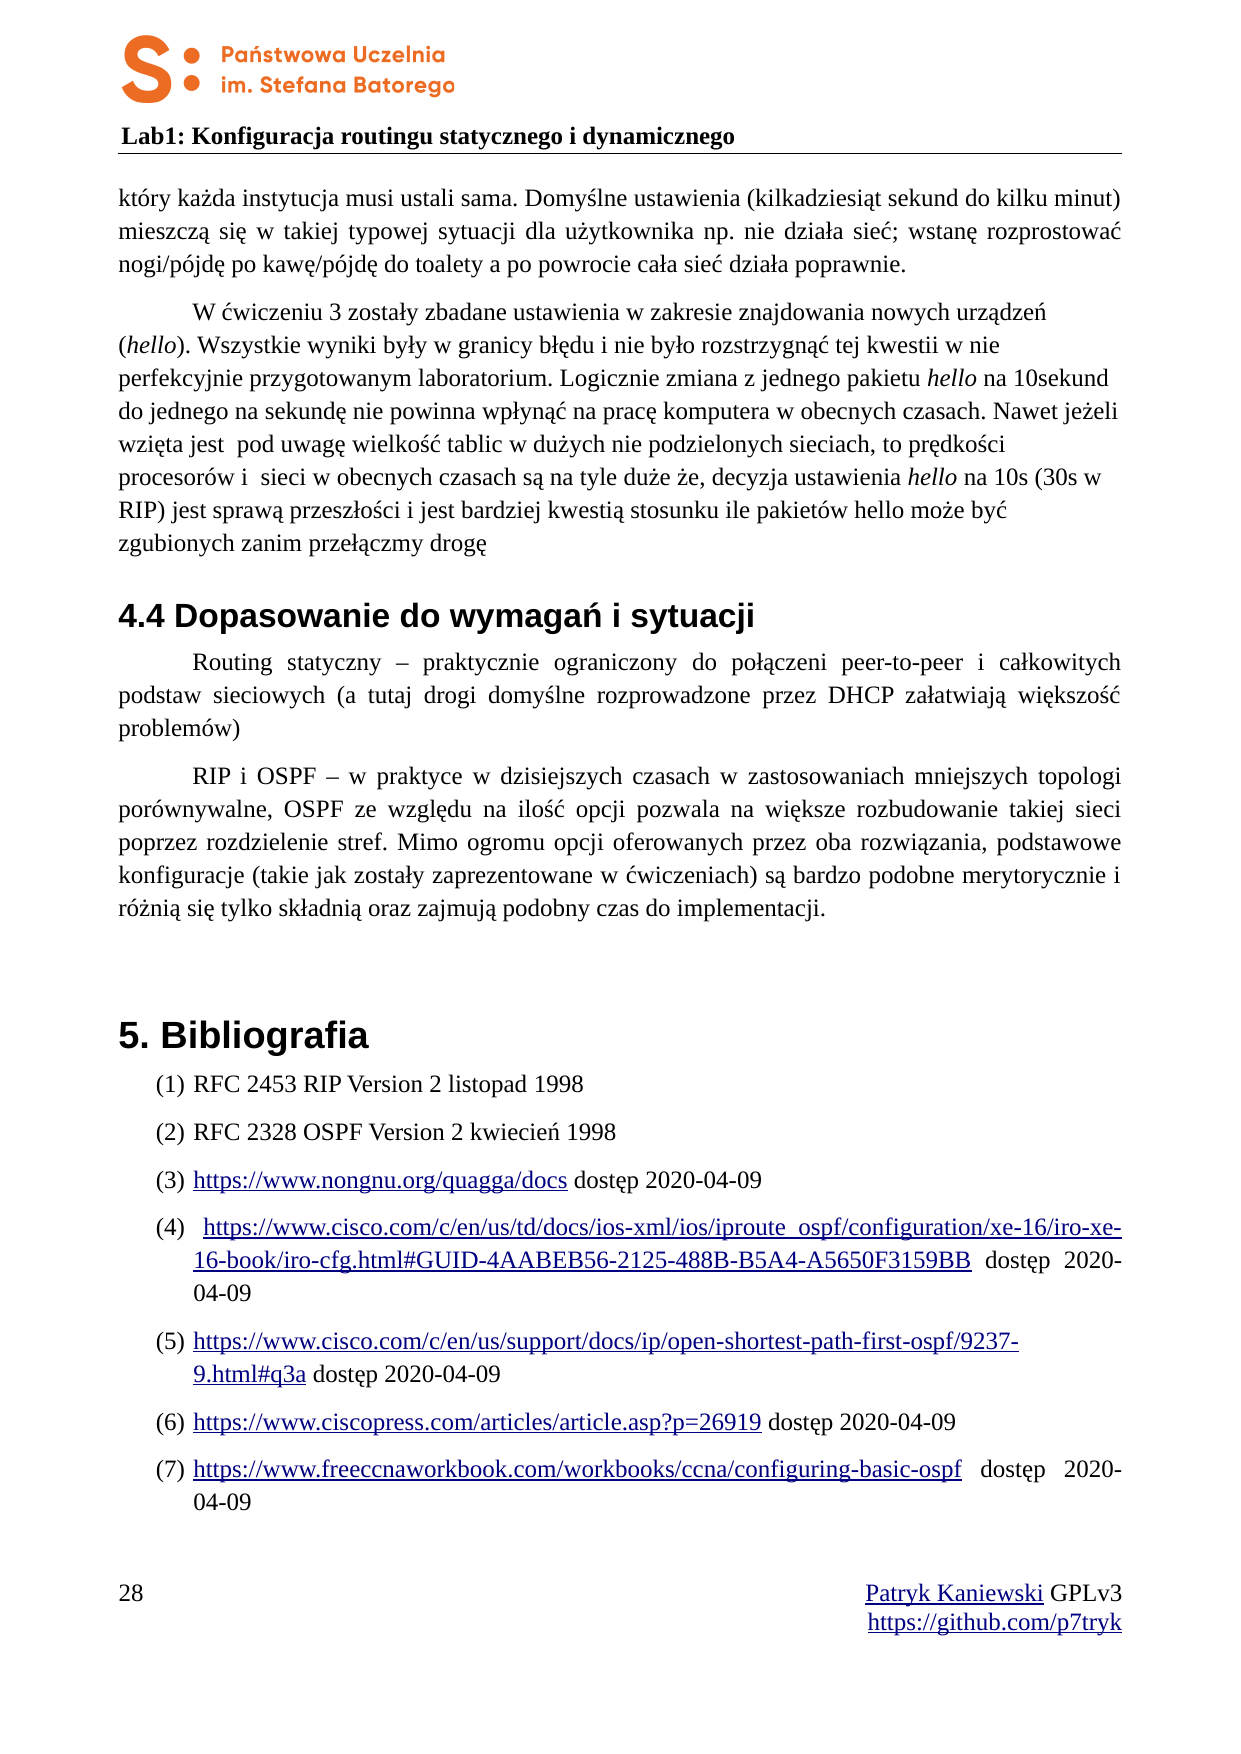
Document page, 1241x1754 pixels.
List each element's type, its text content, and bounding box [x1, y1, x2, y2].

list https://www.cisco.com/c/en/us/support/docs/ip/open-shortest-path-first-ospf/9237-9.html#q3a dostęp 2020-04-09 [156, 1326, 1122, 1388]
picture [121, 35, 455, 103]
subtitle 4.4 Dopasowanie do wymagań i sytuacji [118, 596, 1122, 635]
subtitle 5. Bibliografia [118, 1013, 1122, 1057]
list https://www.cisco.com/c/en/us/td/docs/ios-xml/ios/iproute_ospf/configuration/xe-16/iro-xe-16-book/iro-cfg.html#GUID-4AABEB56-2125-488B-B5A4-A5650F3159BB dostęp 2020-04-09 [156, 1212, 1122, 1307]
text RIP i OSPF – w praktyce w dzisiejszych czasach w zastosowaniach mniejszych topologi porównywalne, OSPF ze względu na ilość opcji pozwala na większe rozbudowanie takiej sieci poprzez rozdzielenie stref. Mimo ogromu opcji oferowanych przez oba rozwiązania, podstawowe konfiguracje (takie jak zostały zaprezentowane w ćwiczeniach) są bardzo podobne merytorycznie i różnią się tylko składnią oraz zajmują podobny czas do implementacji. [118, 761, 1122, 922]
list https://www.nongnu.org/quagga/docs dostęp 2020-04-09 [156, 1165, 1122, 1193]
text który każda instytucja musi ustali sama. Domyślne ustawienia (kilkadziesiąt sekund do kilku minut) mieszczą się w takiej typowej sytuacji dla użytkownika np. nie działa sieć; wstanę rozprostować nogi/pójdę po kawę/pójdę do toalety a po powrocie cała sieć działa poprawnie. [118, 183, 1122, 278]
list RFC 2453 RIP Version 2 listopad 1998 [156, 1069, 1122, 1098]
text W ćwiczeniu 3 zostały zbadane ustawienia w zakresie znajdowania nowych urządzeń (hello). Wszystkie wyniki były w granicy błędu i nie było rozstrzygnąć tej kwestii w nie perfekcyjnie przygotowanym laboratorium. Logicznie zmiana z jednego pakietu hello na 10sekund do jednego na sekundę nie powinna wpłynąć na pracę komputera w obecnych czasach. Nawet jeżeli wzięta jest pod uwagę wielkość tablic w dużych nie podzielonych sieciach, to prędkości procesorów i sieci w obecnych czasach są na tyle duże że, decyzja ustawienia hello na 10s (30s w RIP) jest sprawą przeszłości i jest bardziej kwestią stosunku ile pakietów hello może być zgubionych zanim przełączmy drogę [118, 297, 1122, 557]
list https://www.freeccnaworkbook.com/workbooks/ccna/configuring-basic-ospf dostęp 2020-04-09 [156, 1454, 1122, 1516]
text Routing statyczny – praktycznie ograniczony do połączeni peer-to-peer i całkowitych podstaw sieciowych (a tutaj drogi domyślne rozprowadzone przez DHCP załatwiają większość problemów) [118, 647, 1122, 742]
list https://www.ciscopress.com/articles/article.asp?p=26919 dostęp 2020-04-09 [156, 1407, 1122, 1435]
list RFC 2328 OSPF Version 2 kwiecień 1998 [156, 1117, 1122, 1146]
